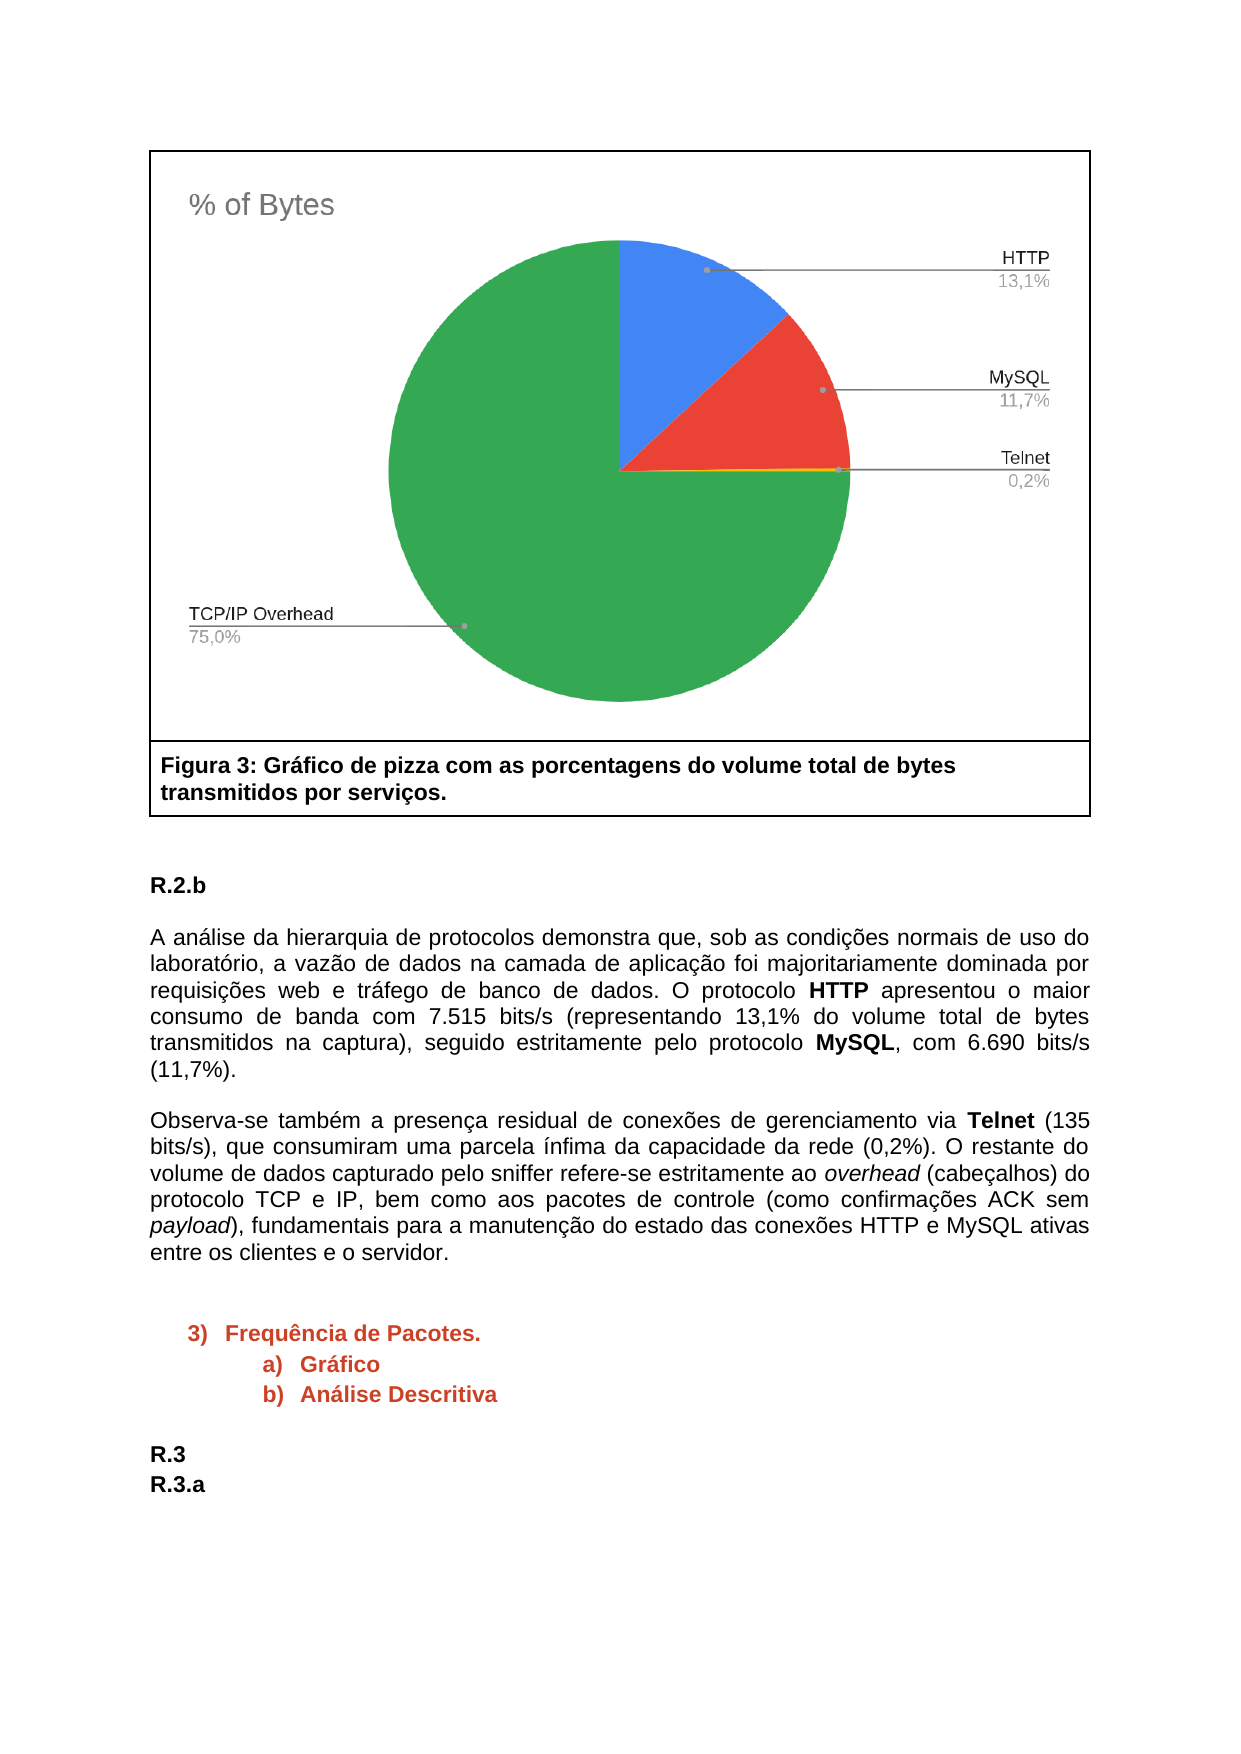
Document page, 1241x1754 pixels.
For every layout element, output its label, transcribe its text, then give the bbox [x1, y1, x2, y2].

text Observa-se também a presença residual de conexões de gerenciamento via Telnet (135 bits/s), que consumiram uma parcela ínfima da capacidade da rede (0,2%). O restante do volume de dados capturado pelo sniffer refere-se estritamente ao overhead (cabeçalhos) do protocolo TCP e IP, bem como aos pacotes de controle (como confirmações ACK sem payload), fundamentais para a manutenção do estado das conexões HTTP e MySQL ativas entre os clientes e o servidor. [150, 1107, 1090, 1265]
list Análise Descritiva [262, 1381, 1090, 1407]
text R.2.b [150, 872, 1090, 899]
list Gráfico [262, 1351, 1090, 1377]
list Frequência de Pacotes. [187, 1320, 1090, 1347]
text A análise da hierarquia de protocolos demonstra que, sob as condições normais de uso do laboratório, a vazão de dados na camada de aplicação foi majoritariamente dominada por requisições web e tráfego de banco de dados. O protocolo HTTP apresentou o maior consumo de banda com 7.515 bits/s (representando 13,1% do volume total de bytes transmitidos na captura), seguido estritamente pelo protocolo MySQL, com 6.690 bits/s (11,7%). [150, 924, 1090, 1082]
text R.3.a [150, 1471, 1090, 1498]
picture [160, 162, 1078, 730]
table_cell Figura 3: Gráfico de pizza com as porcentagens do volume total de bytes transmitidos por serviços. [151, 742, 1089, 815]
table_header [151, 152, 1089, 739]
text R.3 [150, 1441, 1090, 1467]
